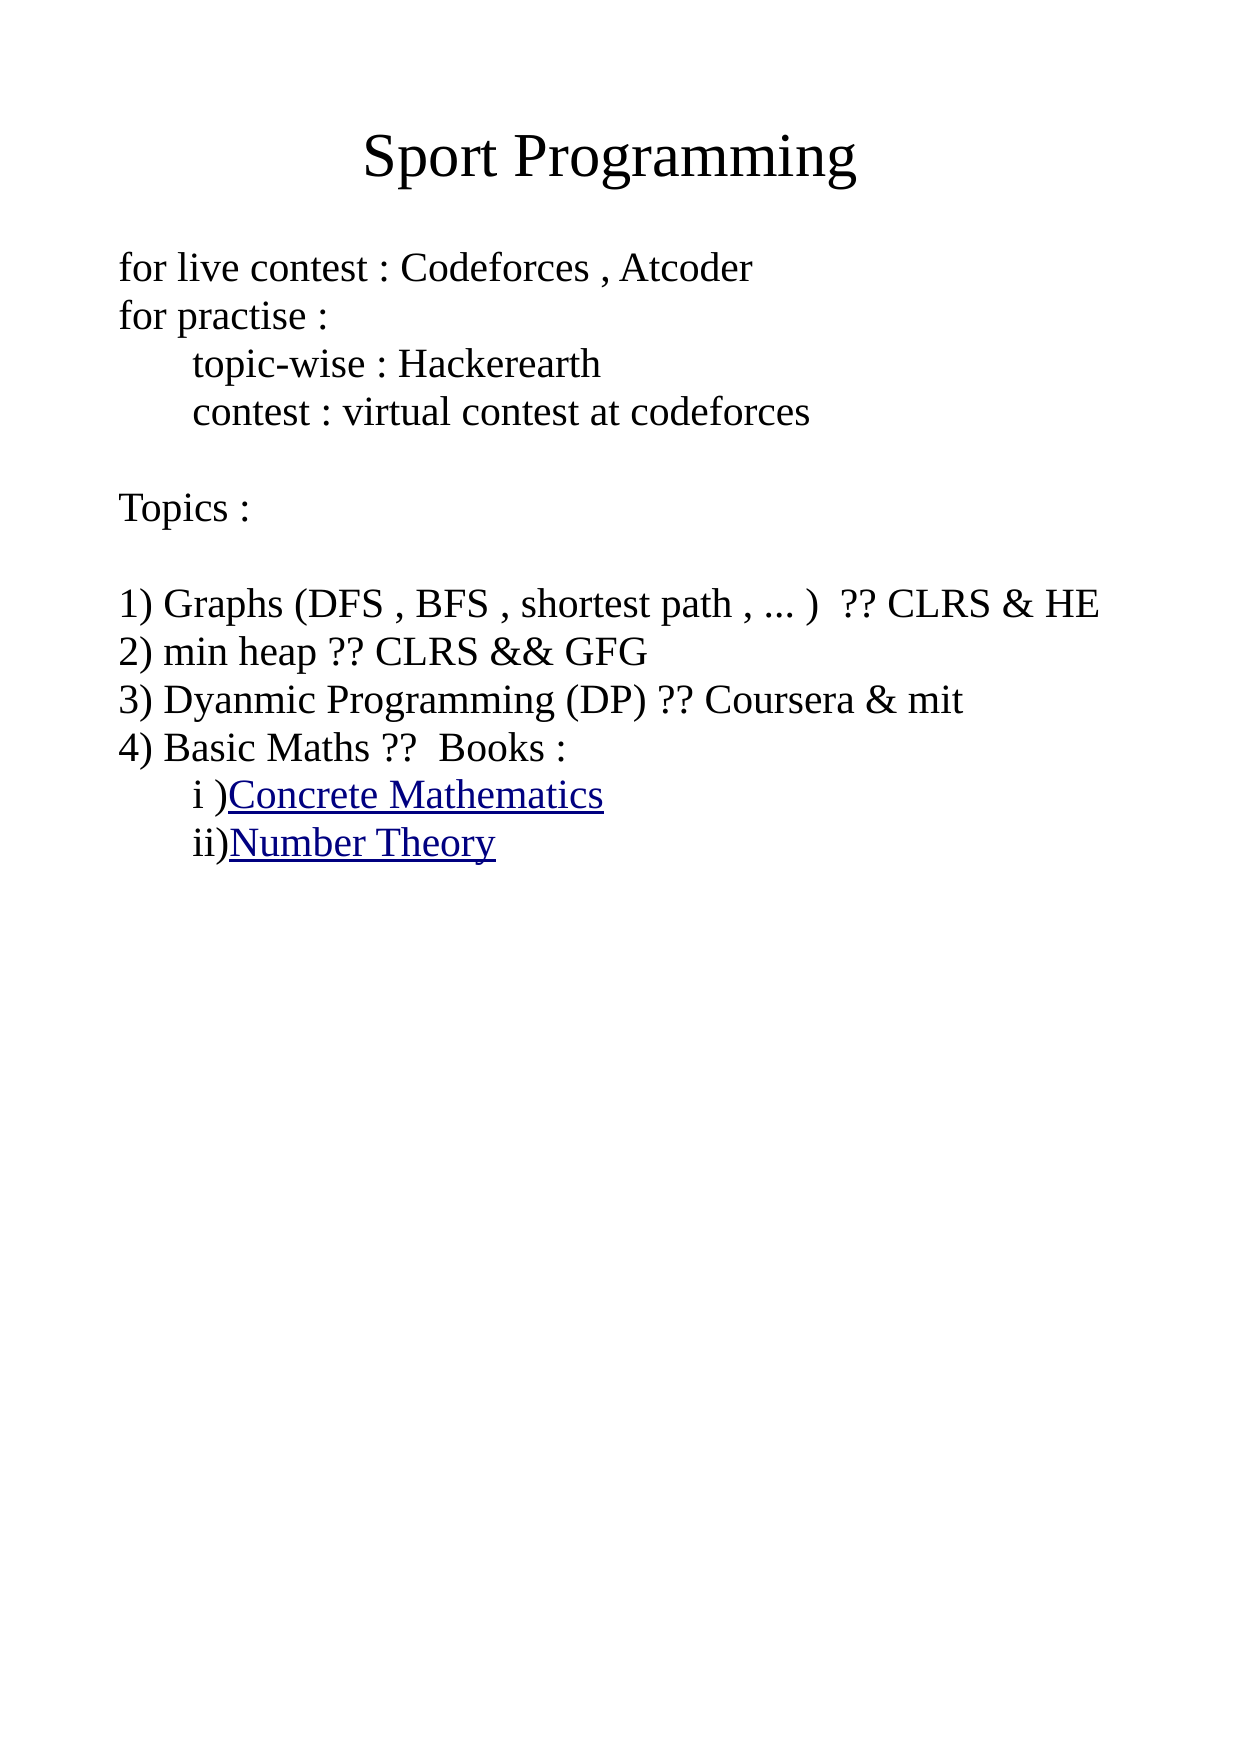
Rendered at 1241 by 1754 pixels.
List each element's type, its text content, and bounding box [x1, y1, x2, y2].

text 4) Basic Maths ?? Books : [118, 722, 1122, 770]
text i )Concrete Mathematics [118, 770, 1122, 818]
text for live contest : Codeforces , Atcoder [118, 243, 1122, 291]
text topic-wise : Hackerearth [118, 339, 1122, 387]
text Sport Programming [118, 118, 1122, 190]
text contest : virtual contest at codeforces [118, 387, 1122, 434]
text Topics : [118, 482, 1122, 530]
text 2) min heap ?? CLRS && GFG [118, 626, 1122, 674]
text for practise : [118, 291, 1122, 339]
text ii)Number Theory [118, 818, 1122, 866]
text 1) Graphs (DFS , BFS , shortest path , ... ) ?? CLRS & HE [118, 578, 1122, 626]
text 3) Dyanmic Programming (DP) ?? Coursera & mit [118, 674, 1122, 722]
